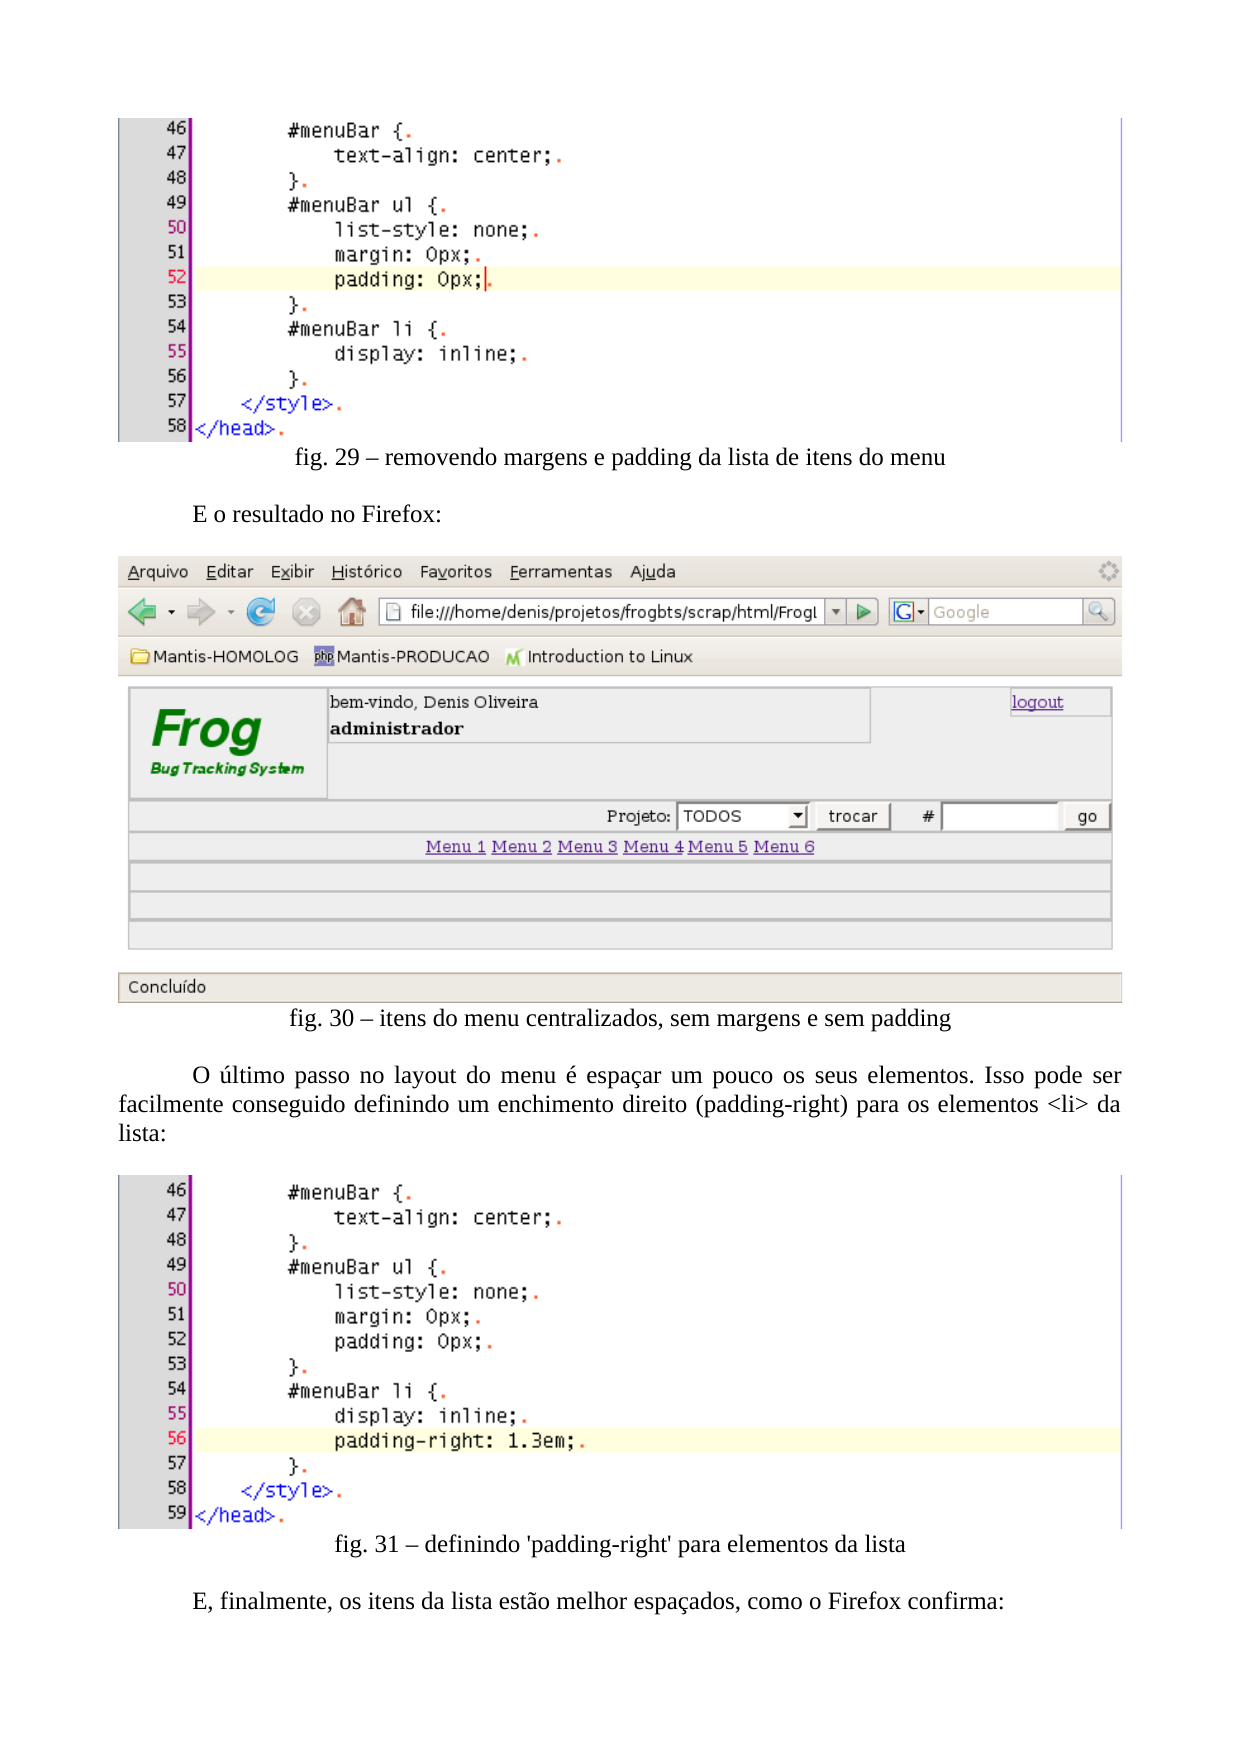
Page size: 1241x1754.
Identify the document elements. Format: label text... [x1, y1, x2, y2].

text E o resultado no Firefox: [118, 499, 1122, 528]
picture [118, 118, 1123, 442]
text fig. 31 – definindo 'padding-right' para elementos da lista [118, 1529, 1122, 1557]
text fig. 29 – removendo margens e padding da lista de itens do menu [118, 442, 1122, 470]
text O último passo no layout do menu é espaçar um pouco os seus elementos. Isso pode ser facilmente conseguido definindo um enchimento direito (padding-right) para os elementos <li> da lista: [118, 1060, 1122, 1147]
picture [118, 1175, 1123, 1529]
text E, finalmente, os itens da lista estão melhor espaçados, como o Firefox confirma: [118, 1586, 1122, 1615]
text fig. 30 – itens do menu centralizados, sem margens e sem padding [118, 1003, 1122, 1032]
picture [118, 556, 1123, 1003]
